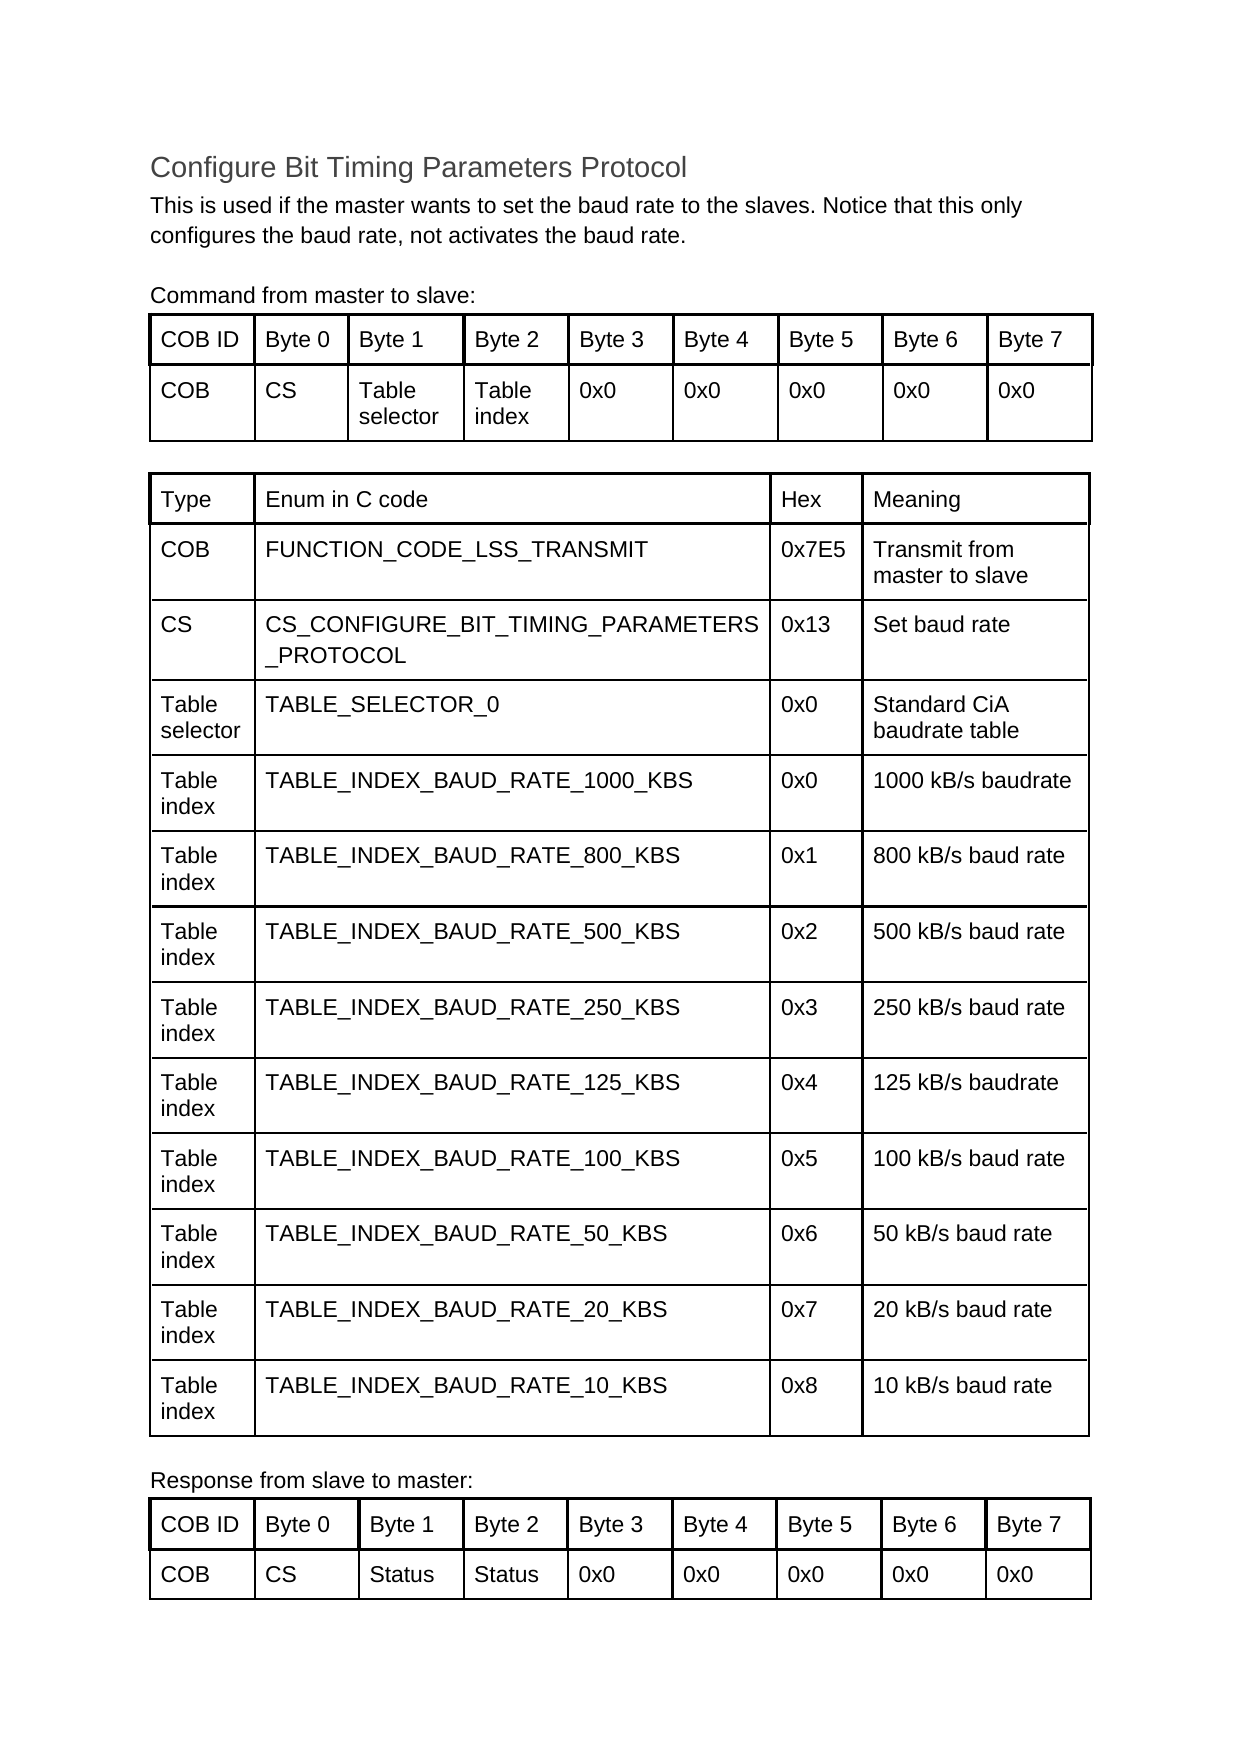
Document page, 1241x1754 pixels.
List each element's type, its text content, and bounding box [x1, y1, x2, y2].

table_cell Table index [151, 1132, 254, 1208]
table_cell TABLE_INDEX_BAUD_RATE_1000_KBS [256, 756, 769, 830]
table_cell Table index [151, 981, 254, 1057]
table_cell 0x0 [771, 756, 861, 830]
table_cell 125 kB/s baudrate [864, 1057, 1088, 1132]
table_header Byte 6 [883, 1500, 984, 1547]
text Command from master to slave: [150, 282, 1090, 309]
table_cell Table index [151, 754, 254, 830]
table_cell TABLE_INDEX_BAUD_RATE_50_KBS [256, 1210, 769, 1283]
table_header Byte 7 [988, 1500, 1089, 1547]
table_cell Table index [151, 1057, 254, 1132]
table_cell 0x0 [674, 366, 777, 440]
text This is used if the master wants to set the baud rate to the slaves. Notice that this only configures the baud rate, not activates the baud rate. [150, 192, 1090, 248]
table_cell Table index [151, 830, 254, 905]
table_cell TABLE_INDEX_BAUD_RATE_20_KBS [256, 1286, 769, 1359]
table_header Byte 6 [884, 316, 986, 363]
table_header COB ID [152, 316, 253, 363]
table_cell Table index [465, 366, 568, 440]
table_header Byte 2 [466, 316, 567, 363]
table_cell 0x0 [570, 366, 672, 440]
table_cell 0x0 [987, 1551, 1090, 1598]
table_cell 0x1 [771, 832, 861, 905]
table_header Enum in C code [256, 475, 769, 522]
table_cell 0x0 [883, 1551, 985, 1598]
table_header Byte 1 [350, 316, 462, 363]
table_cell Table selector [151, 679, 254, 754]
table_header Byte 3 [570, 316, 672, 363]
table_cell Table index [151, 1359, 254, 1435]
table_header Byte 2 [465, 1500, 566, 1547]
table_header Byte 0 [256, 316, 347, 363]
table_cell 0x0 [771, 681, 861, 754]
table_cell 0x8 [771, 1361, 861, 1435]
table_header Byte 4 [675, 316, 777, 363]
table_cell 0x13 [771, 601, 861, 678]
table_cell 100 kB/s baud rate [864, 1132, 1088, 1208]
subtitle Configure Bit Timing Parameters Protocol [150, 150, 1090, 183]
table_header Byte 3 [569, 1500, 671, 1547]
table_cell TABLE_INDEX_BAUD_RATE_800_KBS [256, 832, 769, 905]
table_cell TABLE_INDEX_BAUD_RATE_10_KBS [256, 1361, 769, 1435]
table_header Type [152, 475, 253, 522]
table_cell 800 kB/s baud rate [864, 830, 1088, 905]
table_cell 0x0 [569, 1551, 671, 1598]
table_header Meaning [864, 475, 1088, 522]
table_header COB ID [152, 1500, 253, 1547]
table_cell TABLE_INDEX_BAUD_RATE_500_KBS [256, 908, 769, 981]
table_header Byte 0 [256, 1500, 357, 1547]
table_cell COB [151, 525, 254, 599]
table_header Hex [772, 475, 861, 522]
table_cell FUNCTION_CODE_LSS_TRANSMIT [256, 525, 769, 599]
table_cell Standard CiA baudrate table [864, 679, 1088, 754]
table_cell COB [151, 1551, 254, 1598]
table_cell 0x5 [771, 1134, 861, 1208]
table_cell 0x0 [779, 366, 882, 440]
table_cell Status [360, 1551, 463, 1598]
table_header Byte 1 [361, 1500, 462, 1547]
table_cell 0x0 [989, 363, 1091, 440]
table_cell 0x7E5 [771, 525, 861, 599]
table_header Byte 5 [778, 1500, 880, 1547]
table_cell TABLE_SELECTOR_0 [256, 681, 769, 754]
table_cell 0x2 [771, 908, 861, 981]
table_cell 20 kB/s baud rate [864, 1284, 1088, 1359]
table_cell Status [465, 1551, 567, 1598]
table_cell 0x4 [771, 1059, 861, 1132]
table_cell 0x6 [771, 1210, 861, 1283]
table_cell 0x0 [674, 1551, 776, 1598]
table_header Byte 5 [780, 316, 881, 363]
table_cell TABLE_INDEX_BAUD_RATE_125_KBS [256, 1059, 769, 1132]
table_header Byte 4 [674, 1500, 775, 1547]
table_cell Table index [151, 1284, 254, 1359]
table_cell Set baud rate [864, 599, 1088, 678]
table_cell Table selector [349, 366, 463, 440]
table_cell 0x0 [884, 366, 986, 440]
table_cell CS [256, 1551, 358, 1598]
table_cell 250 kB/s baud rate [864, 981, 1088, 1057]
table_cell 1000 kB/s baudrate [864, 754, 1088, 830]
text Response from slave to master: [150, 1467, 1090, 1493]
table_cell TABLE_INDEX_BAUD_RATE_100_KBS [256, 1134, 769, 1208]
table_header Byte 7 [989, 316, 1091, 363]
table_cell CS [256, 366, 347, 440]
table_cell Transmit from master to slave [864, 522, 1088, 599]
table_cell COB [151, 366, 254, 440]
table_cell 50 kB/s baud rate [864, 1208, 1088, 1283]
table_cell 0x7 [771, 1286, 861, 1359]
table_cell 0x3 [771, 983, 861, 1057]
table_cell Table index [151, 1208, 254, 1283]
table_cell Table index [151, 905, 254, 981]
table_cell CS_CONFIGURE_BIT_TIMING_PARAMETERS_PROTOCOL [256, 601, 769, 678]
table_cell 10 kB/s baud rate [864, 1359, 1088, 1435]
table_cell CS [151, 599, 254, 678]
table_cell 0x0 [778, 1551, 880, 1598]
table_cell 500 kB/s baud rate [864, 905, 1088, 981]
table_cell TABLE_INDEX_BAUD_RATE_250_KBS [256, 983, 769, 1057]
